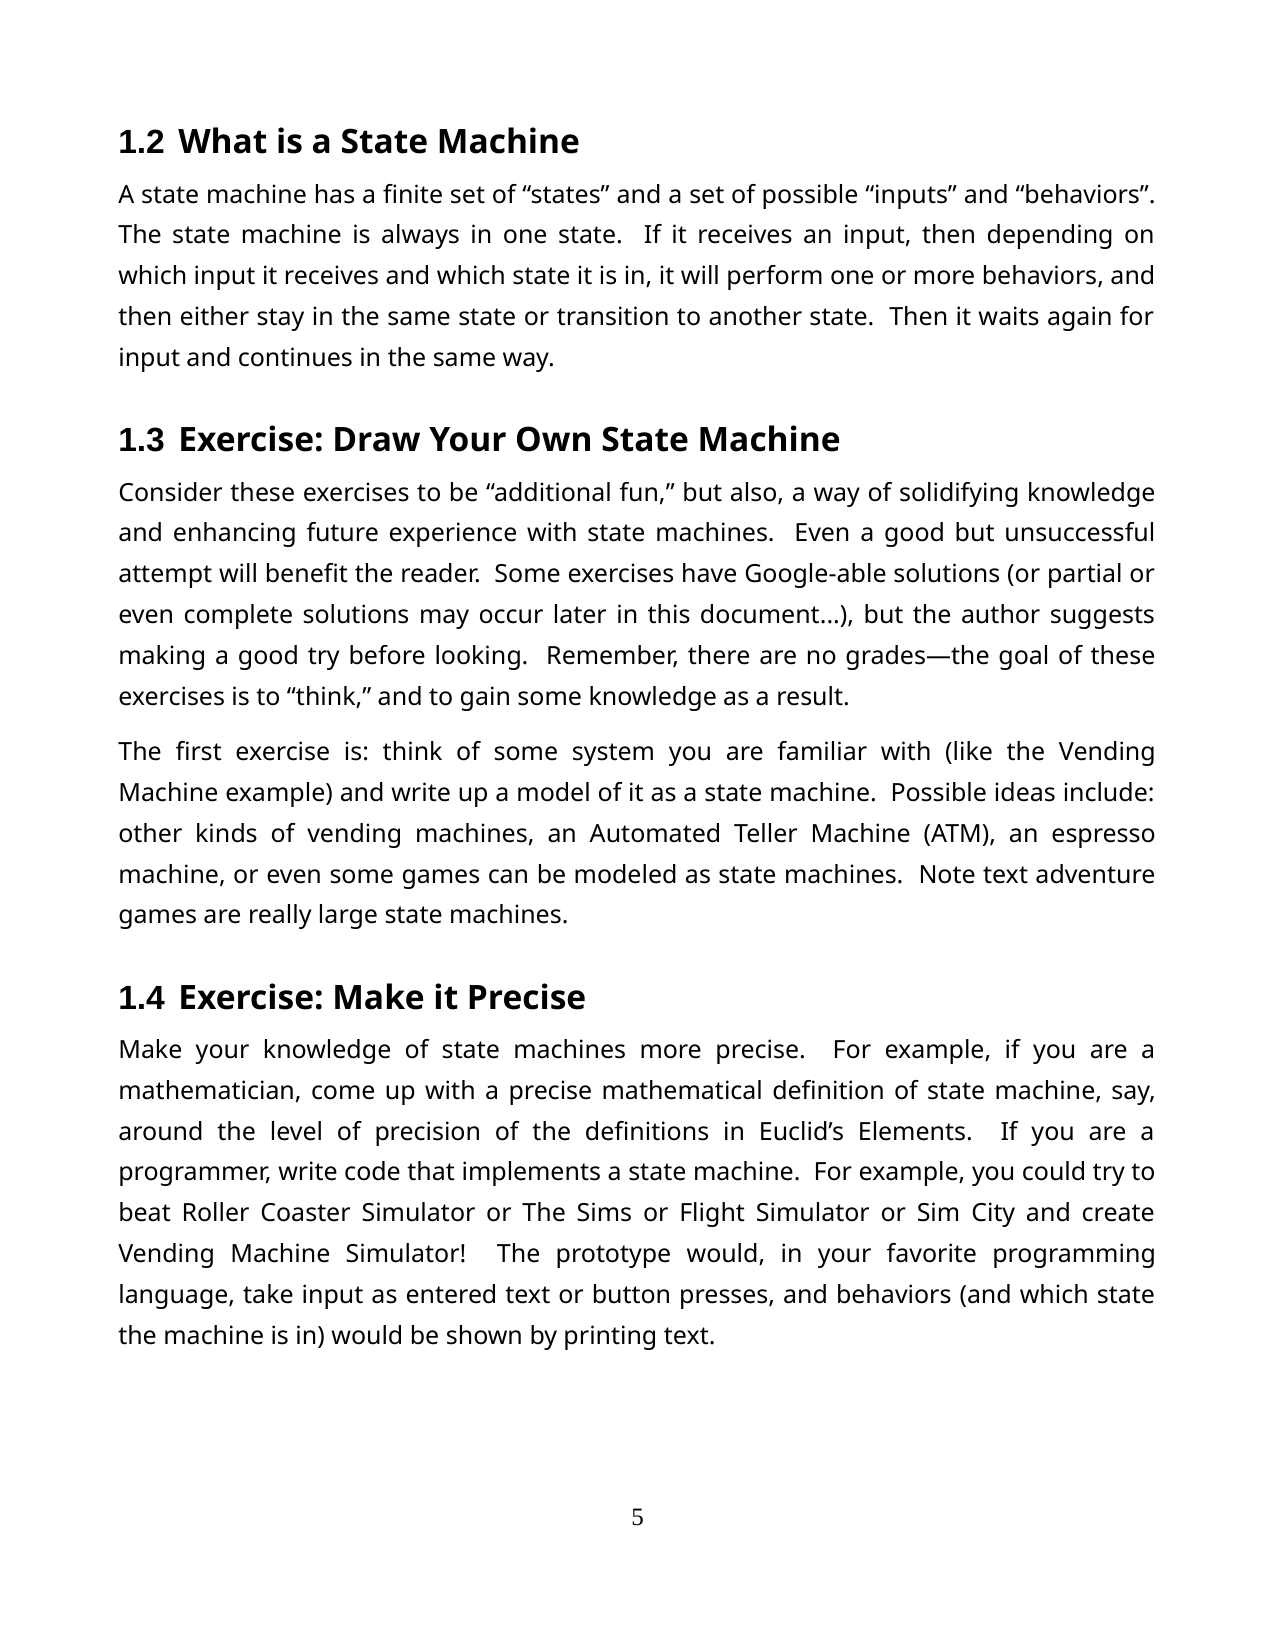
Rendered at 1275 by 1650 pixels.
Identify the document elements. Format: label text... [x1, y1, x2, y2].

text A state machine has a finite set of “states” and a set of possible “inputs” and “behaviors”. The state machine is always in one state. If it receives an input, then depending on which input it receives and which state it is in, it will perform one or more behaviors, and then either stay in the same state or transition to another state. Then it waits again for input and continues in the same way. [118, 176, 1157, 374]
text Make your knowledge of state machines more precise. For example, if you are a mathematician, come up with a precise mathematical definition of state machine, say, around the level of precision of the definitions in Euclid’s Elements. If you are a programmer, write code that implements a state machine. For example, you could try to beat Roller Coaster Simulator or The Sims or Flight Simulator or Sim City and create Vending Machine Simulator! The prototype would, in your favorite programming language, take input as entered text or button presses, and behaviors (and which state the machine is in) would be shown by printing text. [118, 1032, 1157, 1351]
subtitle Exercise: Draw Your Own State Machine [118, 416, 1157, 462]
subtitle Exercise: Make it Precise [118, 973, 1157, 1019]
text Consider these exercises to be “additional fun,” but also, a way of solidifying knowledge and enhancing future experience with state machines. Even a good but unsuccessful attempt will benefit the reader. Some exercises have Google-able solutions (or partial or even complete solutions may occur later in this document...), but the author suggests making a good try before looking. Remember, there are no grades—the goal of these exercises is to “think,” and to gain some knowledge as a result. [118, 474, 1157, 712]
text The first exercise is: think of some system you are familiar with (like the Vending Machine example) and write up a model of it as a state machine. Possible ideas include: other kinds of vending machines, an Automated Teller Machine (ATM), an espresso machine, or even some games can be modeled as state machines. Note text adventure games are really large state machines. [118, 734, 1157, 931]
subtitle What is a State Machine [118, 118, 1157, 164]
